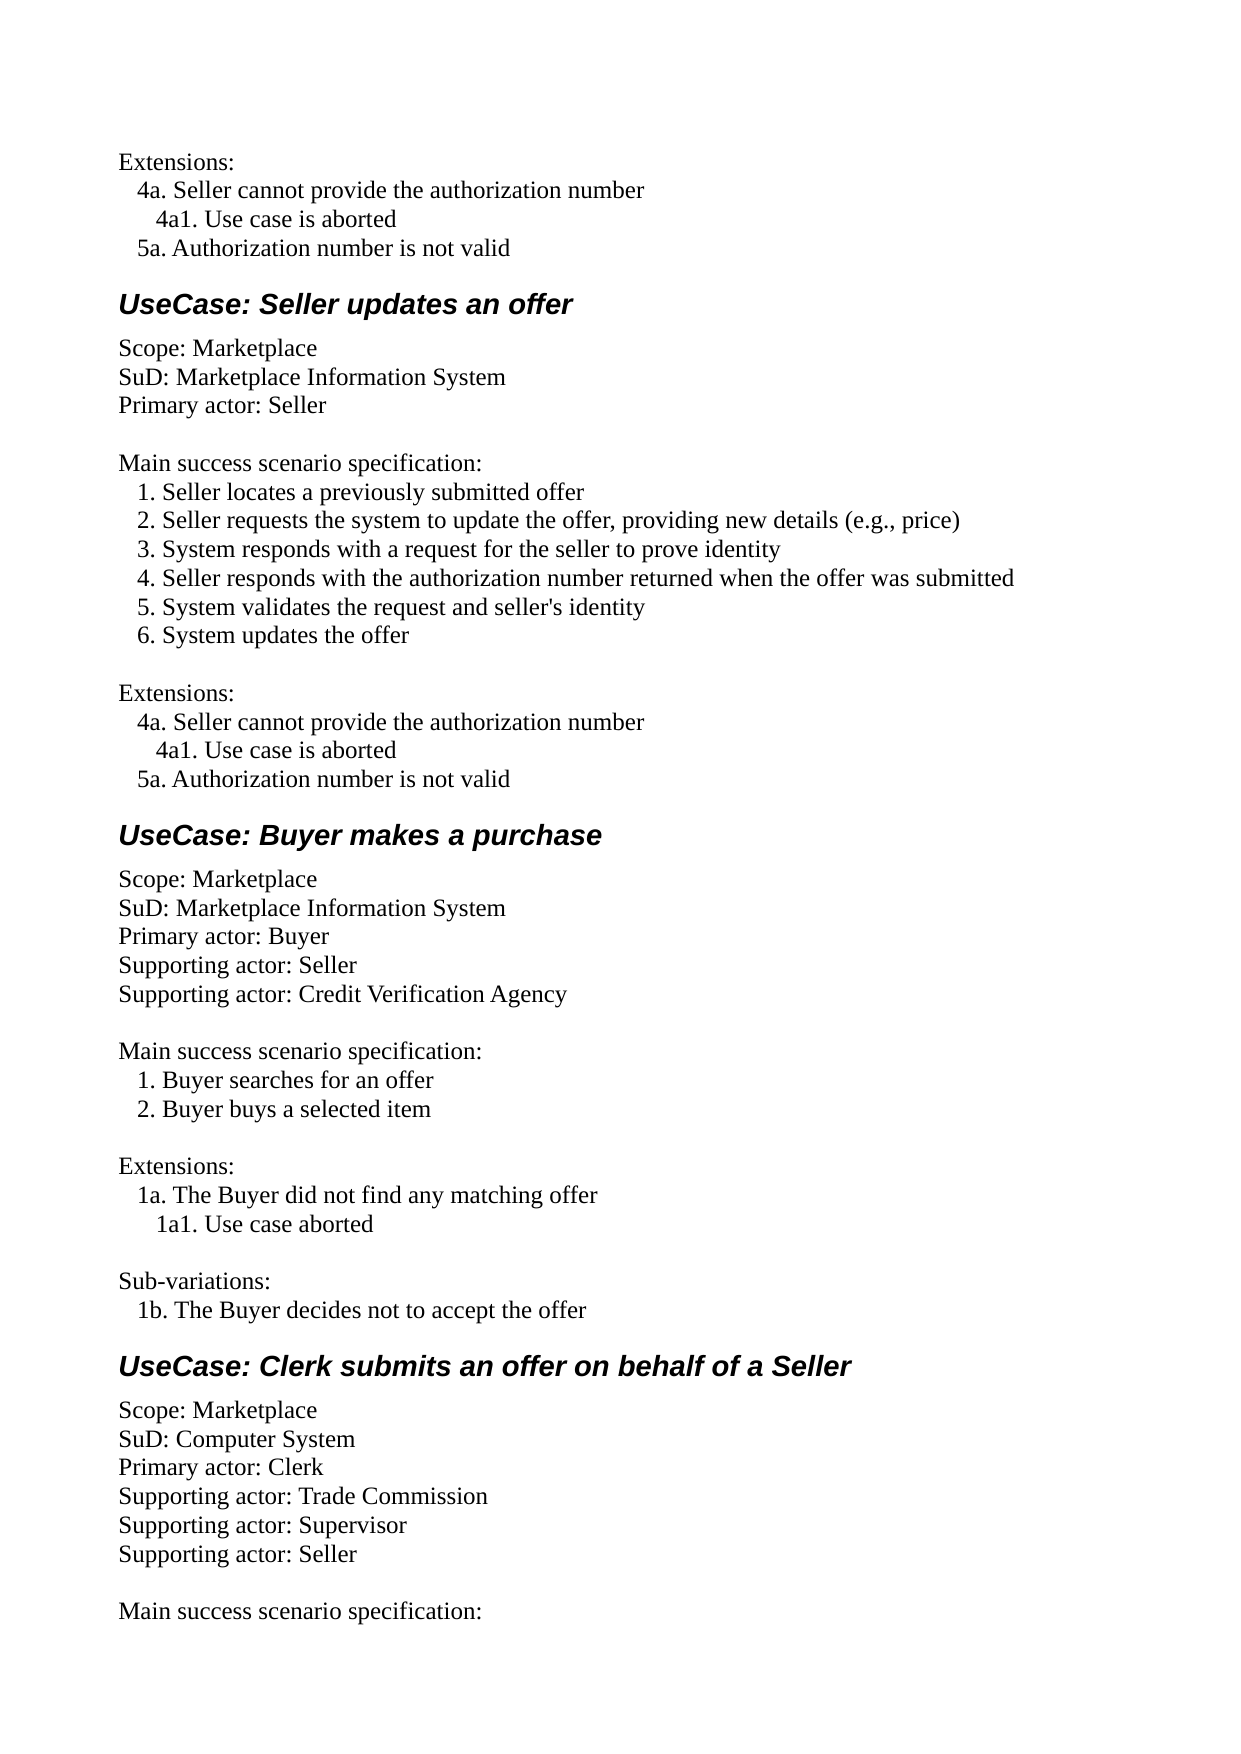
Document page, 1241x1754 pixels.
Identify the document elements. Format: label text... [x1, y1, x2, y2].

text Primary actor: Seller [118, 390, 1122, 419]
text Extensions: [118, 147, 1122, 176]
text Primary actor: Buyer [118, 921, 1122, 950]
text 1b. The Buyer decides not to accept the offer [118, 1295, 1122, 1324]
text 4a1. Use case is aborted [118, 735, 1122, 764]
text SuD: Computer System [118, 1424, 1122, 1452]
text Main success scenario specification: [118, 1036, 1122, 1065]
text 4a1. Use case is aborted [118, 204, 1122, 233]
text Scope: Marketplace [118, 1395, 1122, 1424]
text 1. Seller locates a previously submitted offer [118, 477, 1122, 505]
text Supporting actor: Credit Verification Agency [118, 979, 1122, 1008]
text 5. System validates the request and seller's identity [118, 592, 1122, 620]
text 1. Buyer searches for an offer [118, 1065, 1122, 1094]
text Supporting actor: Supervisor [118, 1510, 1122, 1539]
text 4a. Seller cannot provide the authorization number [118, 176, 1122, 204]
text 2. Buyer buys a selected item [118, 1094, 1122, 1123]
text Scope: Marketplace [118, 864, 1122, 893]
text 4. Seller responds with the authorization number returned when the offer was submitted [118, 563, 1122, 592]
text Main success scenario specification: [118, 448, 1122, 477]
text 5a. Authorization number is not valid [118, 233, 1122, 262]
text 5a. Authorization number is not valid [118, 764, 1122, 793]
text Supporting actor: Trade Commission [118, 1481, 1122, 1510]
text 1a1. Use case aborted [118, 1209, 1122, 1238]
text Extensions: [118, 1151, 1122, 1180]
subtitle UseCase: Seller updates an offer [118, 287, 1122, 320]
subtitle UseCase: Buyer makes a purchase [118, 818, 1122, 851]
text 3. System responds with a request for the seller to prove identity [118, 534, 1122, 563]
text Primary actor: Clerk [118, 1452, 1122, 1481]
text 6. System updates the offer [118, 620, 1122, 649]
text SuD: Marketplace Information System [118, 893, 1122, 921]
text Extensions: [118, 678, 1122, 707]
subtitle UseCase: Clerk submits an offer on behalf of a Seller [118, 1349, 1122, 1382]
text Supporting actor: Seller [118, 1539, 1122, 1567]
text Scope: Marketplace [118, 333, 1122, 362]
text SuD: Marketplace Information System [118, 362, 1122, 390]
text 1a. The Buyer did not find any matching offer [118, 1180, 1122, 1209]
text Supporting actor: Seller [118, 950, 1122, 979]
text Sub-variations: [118, 1266, 1122, 1295]
text 2. Seller requests the system to update the offer, providing new details (e.g., price) [118, 505, 1122, 534]
text 4a. Seller cannot provide the authorization number [118, 707, 1122, 735]
text Main success scenario specification: [118, 1596, 1122, 1625]
